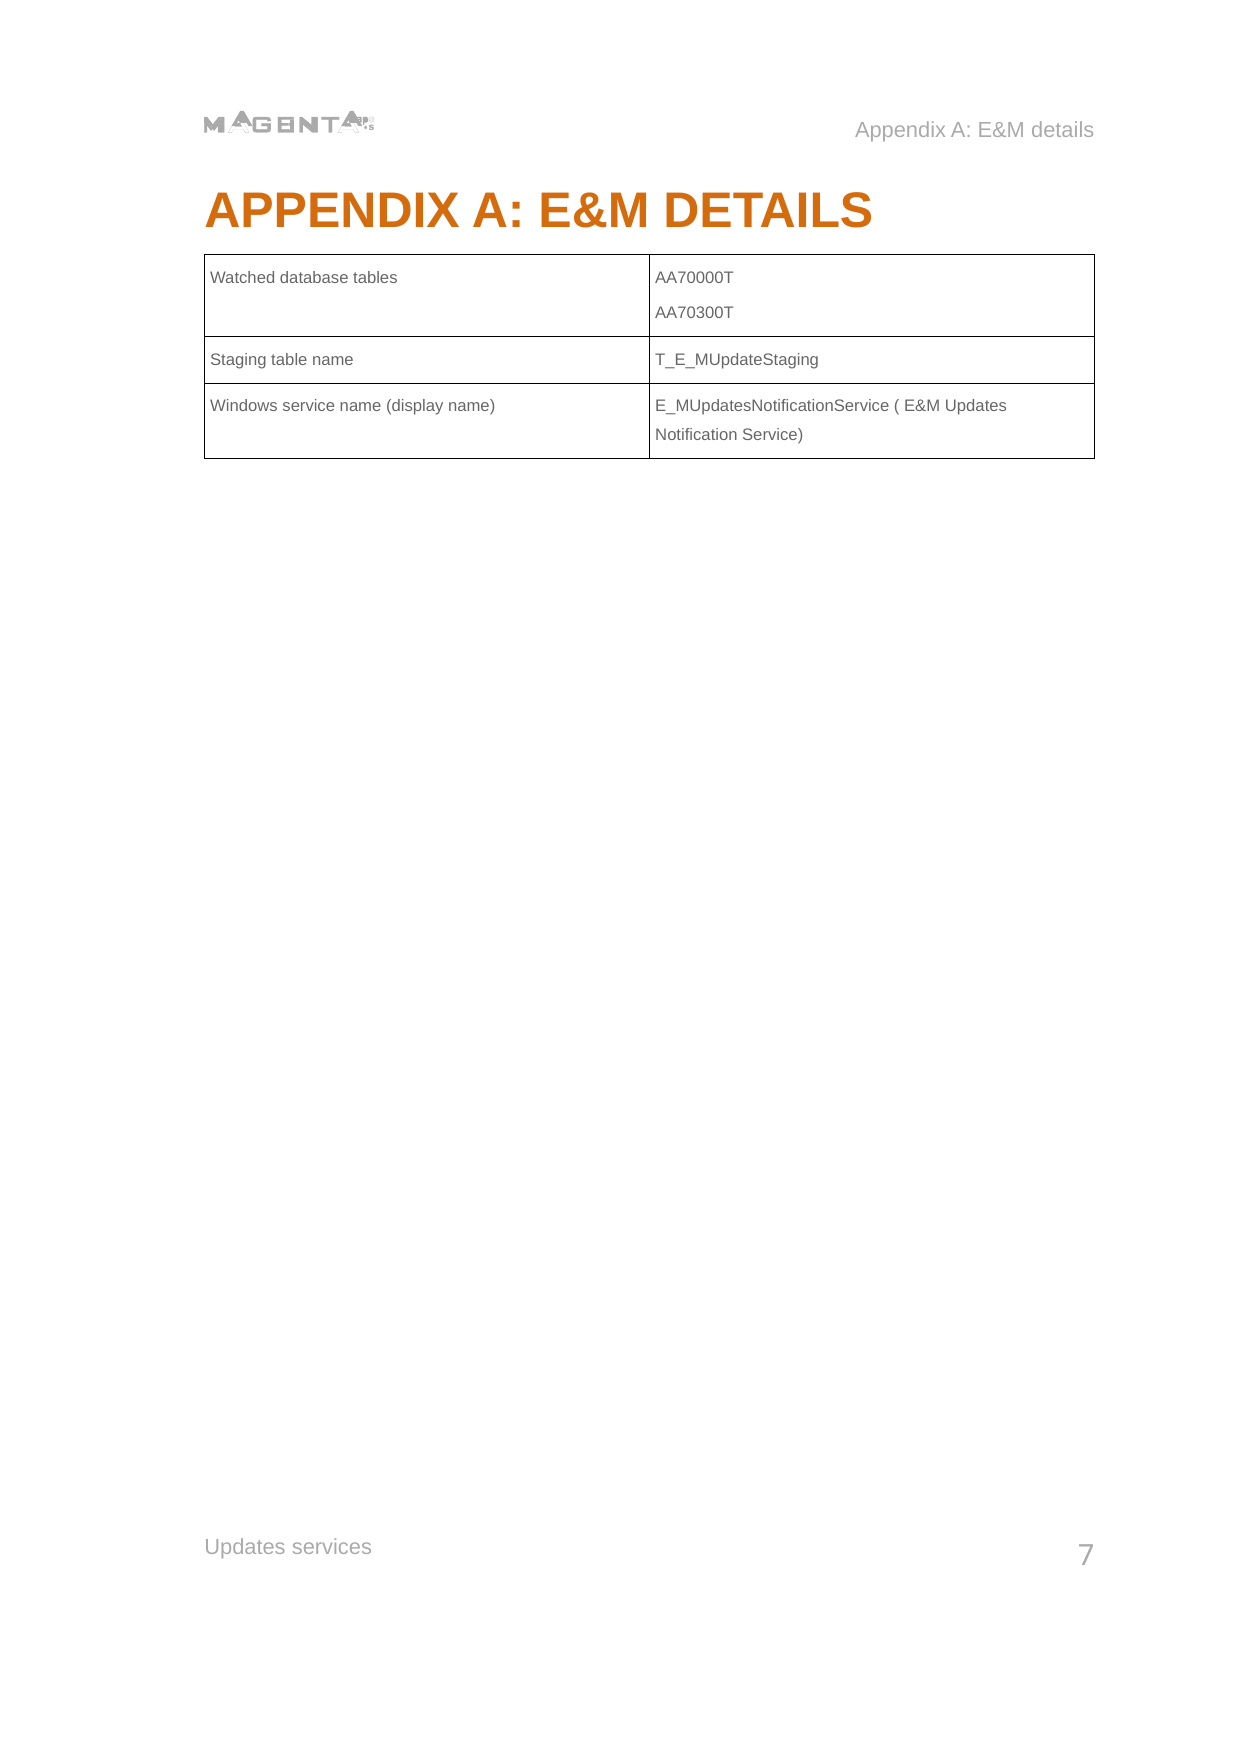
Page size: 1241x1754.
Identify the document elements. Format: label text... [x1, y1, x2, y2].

table_cell Windows service name (display name) [205, 384, 649, 458]
table_header AA70000T AA70300T [650, 255, 1094, 336]
table_header Watched database tables [205, 255, 649, 336]
table_cell T_E_MUpdateStaging [650, 337, 1094, 382]
subtitle Appendix A: E&M details [204, 181, 1094, 239]
table_cell E_MUpdatesNotificationService ( E&M Updates Notification Service) [650, 384, 1094, 458]
table_cell Staging table name [205, 337, 649, 382]
